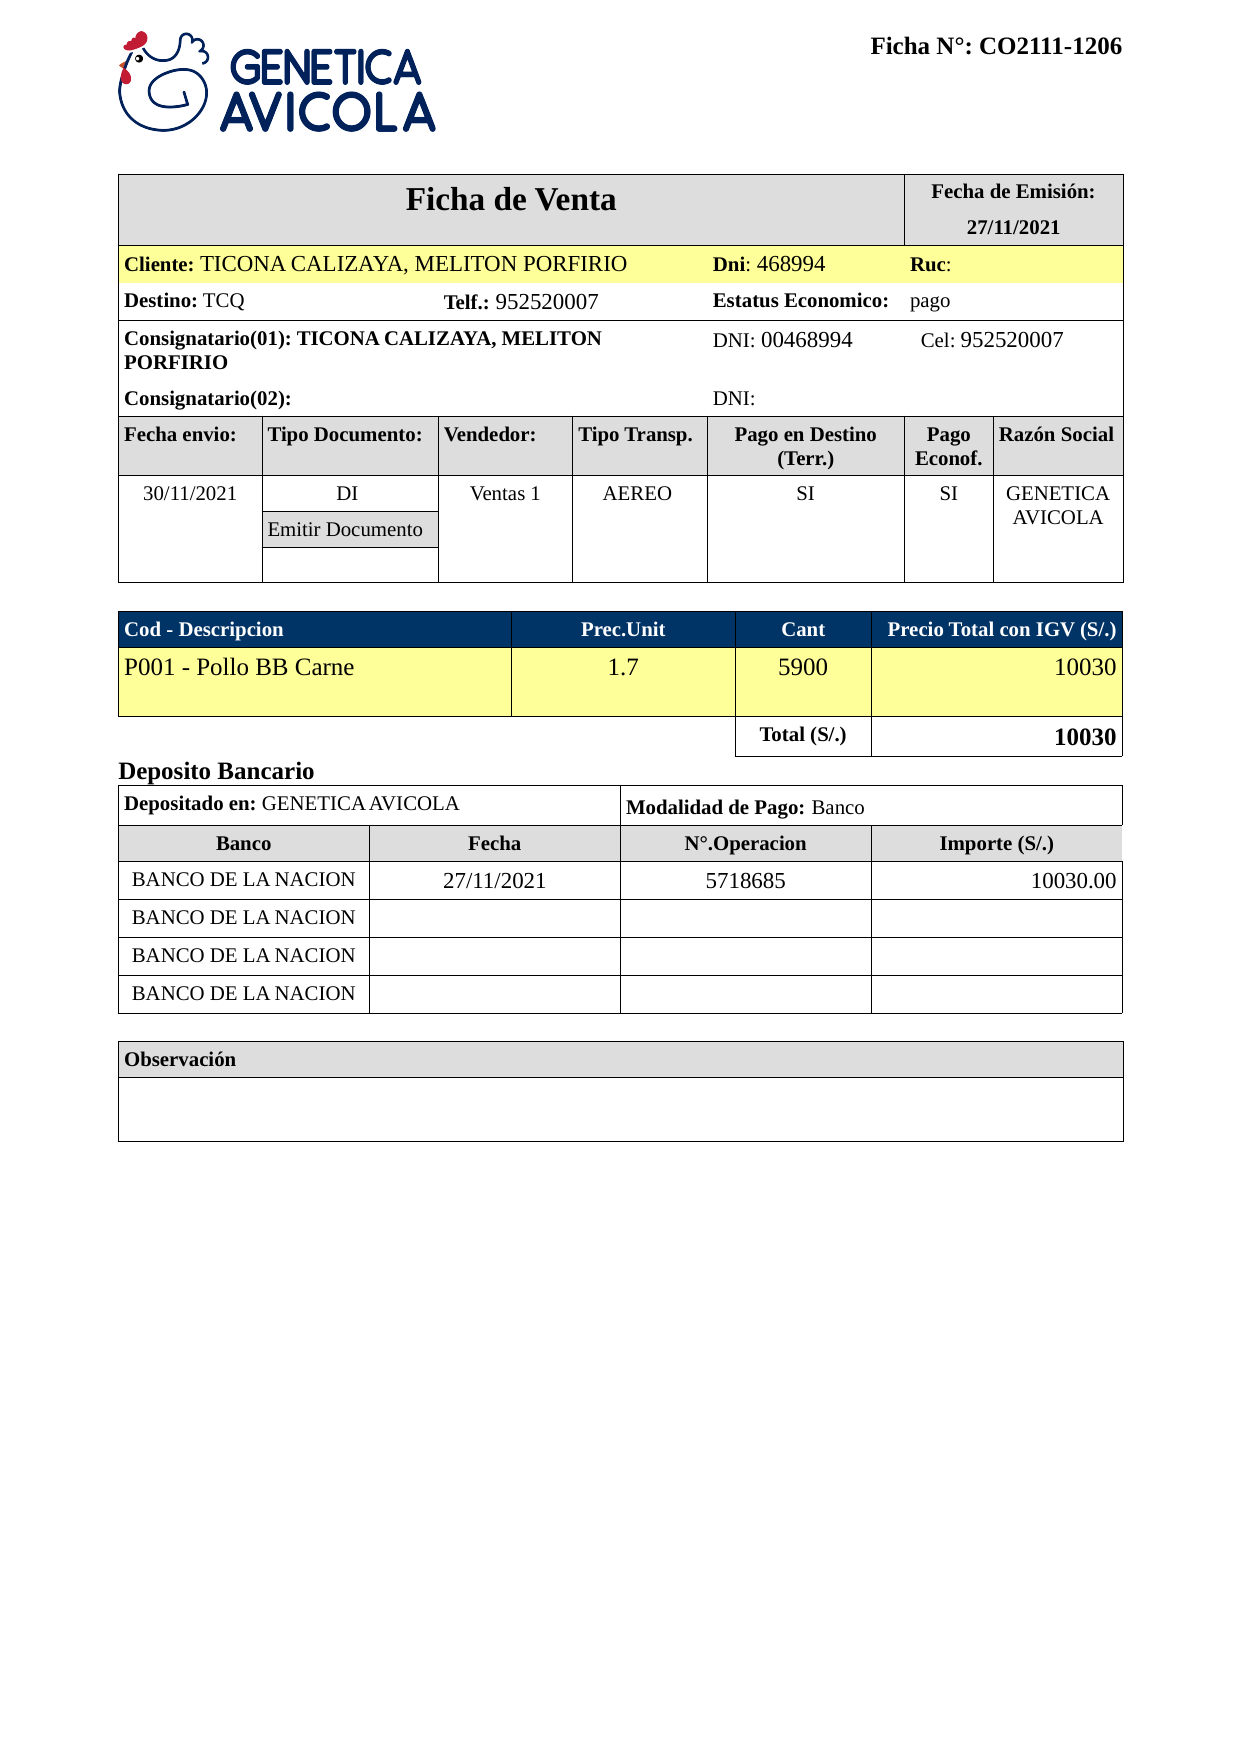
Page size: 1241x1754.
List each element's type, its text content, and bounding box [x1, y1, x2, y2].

table_cell P001 - Pollo BB Carne [119, 648, 511, 716]
table_cell Dni: 468994 [707, 246, 904, 283]
table_cell Telf.: 952520007 [438, 283, 707, 320]
table_header Modalidad de Pago: Banco [621, 786, 1122, 825]
table_cell 10030 [872, 717, 1122, 756]
table_cell DI [263, 476, 438, 511]
table_cell Pago en Destino (Terr.) [708, 417, 904, 475]
table_cell GENETICA AVICOLA [994, 476, 1123, 582]
table_cell Ruc: [904, 246, 1123, 283]
table_header Fecha de Emisión: [905, 175, 1123, 209]
table_cell Emitir Documento [263, 512, 438, 547]
table_cell BANCO DE LA NACION [119, 862, 369, 899]
table_cell [511, 717, 735, 756]
table_cell 5718685 [621, 862, 871, 899]
table_cell [621, 976, 871, 1012]
table_cell Razón Social [994, 417, 1123, 475]
table_cell Cel: 952520007 [915, 321, 1123, 380]
text Deposito Bancario [118, 756, 1122, 785]
table_cell Pago Econof. [905, 417, 993, 475]
table_cell [263, 548, 438, 582]
table_cell SI [708, 476, 904, 582]
table_cell AEREO [573, 476, 707, 582]
table_cell Vendedor: [439, 417, 572, 475]
table_header Ficha de Venta [119, 175, 904, 245]
table_cell 1.7 [512, 648, 735, 716]
table_cell 5900 [736, 648, 871, 716]
table_cell [370, 976, 620, 1012]
table_cell Tipo Transp. [573, 417, 707, 475]
table_header Prec.Unit [512, 612, 735, 647]
table_cell BANCO DE LA NACION [119, 938, 369, 974]
table_cell Total (S/.) [736, 717, 871, 756]
table_header Depositado en: GENETICA AVICOLA [119, 786, 620, 825]
table_cell [621, 938, 871, 974]
table_cell Cliente: TICONA CALIZAYA, MELITON PORFIRIO [119, 246, 707, 283]
table_cell Consignatario(01): TICONA CALIZAYA, MELITON PORFIRIO [119, 321, 707, 380]
table_cell BANCO DE LA NACION [119, 976, 369, 1012]
table_cell [118, 717, 511, 756]
table_cell Destino: TCQ [119, 283, 438, 320]
table_cell DNI: [707, 380, 1123, 416]
table_cell [872, 976, 1122, 1012]
table_cell 10030.00 [872, 862, 1122, 899]
table_cell 27/11/2021 [370, 862, 620, 899]
table_cell [621, 900, 871, 937]
table_cell BANCO DE LA NACION [119, 900, 369, 937]
table_cell Estatus Economico: [707, 283, 904, 320]
table_cell [370, 900, 620, 937]
table_cell [872, 938, 1122, 974]
table_cell 27/11/2021 [905, 209, 1123, 245]
table_cell [119, 1078, 1123, 1141]
table_cell [872, 900, 1122, 937]
table_cell pago [904, 283, 1123, 320]
table_cell N°.Operacion [621, 826, 871, 861]
table_header Precio Total con IGV (S/.) [872, 612, 1122, 647]
table_cell Consignatario(02): [119, 380, 707, 416]
table_cell DNI: 00468994 [707, 321, 915, 380]
table_cell Fecha [370, 826, 620, 861]
table_cell 10030 [872, 648, 1122, 716]
table_cell SI [905, 476, 993, 582]
table_cell [370, 938, 620, 974]
table_cell 30/11/2021 [119, 476, 262, 582]
table_cell Fecha envio: [119, 417, 262, 475]
table_cell Importe (S/.) [872, 826, 1122, 861]
table_cell Tipo Documento: [263, 417, 438, 475]
picture [118, 31, 436, 132]
table_header Cod - Descripcion [119, 612, 511, 647]
table_header Observación [119, 1042, 1123, 1077]
table_header Cant [736, 612, 871, 647]
table_cell Banco [119, 826, 369, 861]
table_cell Ventas 1 [439, 476, 572, 582]
